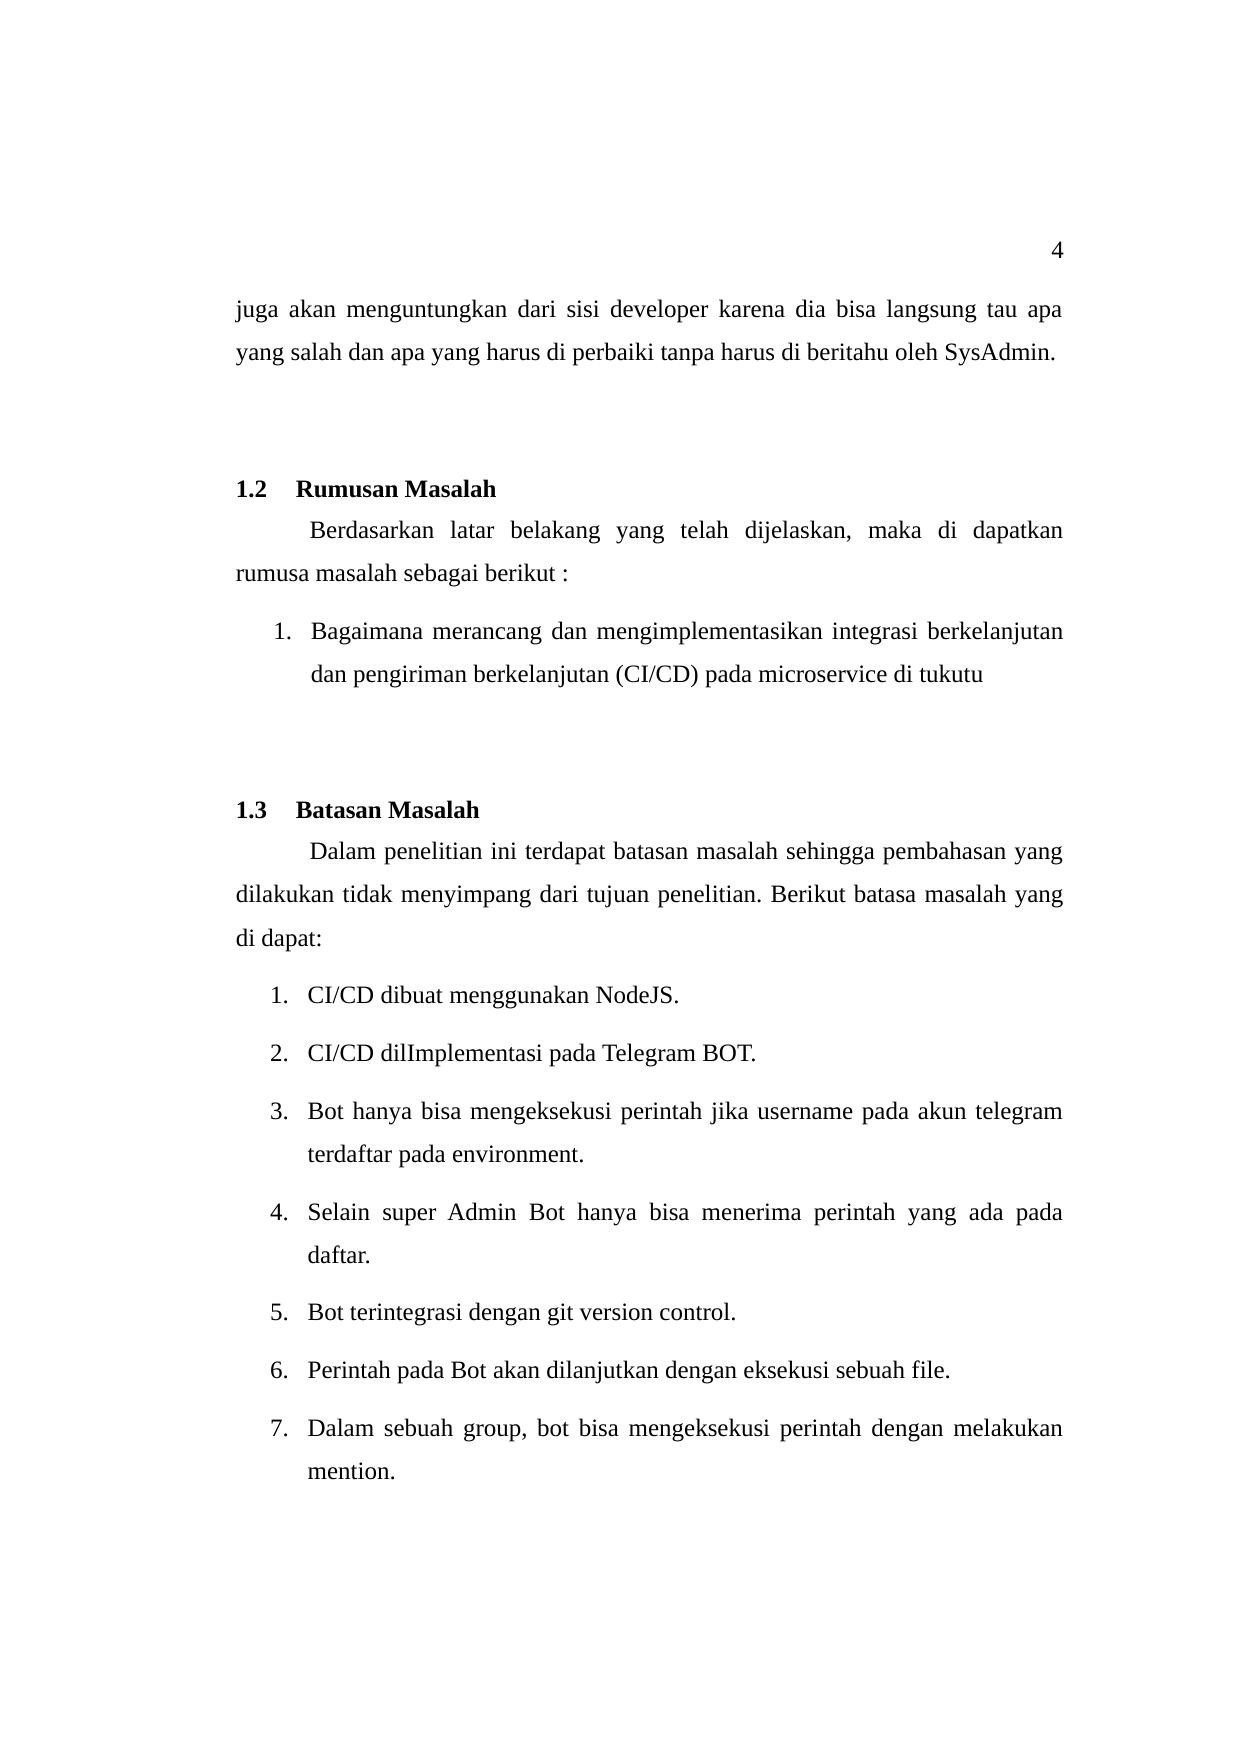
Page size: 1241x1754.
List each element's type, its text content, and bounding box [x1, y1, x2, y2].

list CI/CD dibuat menggunakan NodeJS. [270, 980, 1063, 1009]
list Dalam sebuah group, bot bisa mengeksekusi perintah dengan melakukan mention. [270, 1413, 1063, 1485]
list Selain super Admin Bot hanya bisa menerima perintah yang ada pada daftar. [270, 1197, 1063, 1268]
text juga akan menguntungkan dari sisi developer karena dia bisa langsung tau apa yang salah dan apa yang harus di perbaiki tanpa harus di beritahu oleh SysAdmin. [236, 294, 1063, 366]
subtitle Batasan Masalah [236, 795, 1063, 824]
list Perintah pada Bot akan dilanjutkan dengan eksekusi sebuah file. [270, 1355, 1063, 1384]
list Bot hanya bisa mengeksekusi perintah jika username pada akun telegram terdaftar pada environment. [270, 1096, 1063, 1168]
text Berdasarkan latar belakang yang telah dijelaskan, maka di dapatkan rumusa masalah sebagai berikut : [236, 515, 1063, 587]
list Bot terintegrasi dengan git version control. [270, 1297, 1063, 1326]
list Bagaimana merancang dan mengimplementasikan integrasi berkelanjutan dan pengiriman berkelanjutan (CI/CD) pada microservice di tukutu [273, 616, 1063, 688]
list CI/CD dilImplementasi pada Telegram BOT. [270, 1038, 1063, 1067]
subtitle Rumusan Masalah [236, 474, 1063, 502]
text Dalam penelitian ini terdapat batasan masalah sehingga pembahasan yang dilakukan tidak menyimpang dari tujuan penelitian. Berikut batasa masalah yang di dapat: [232, 836, 1063, 951]
